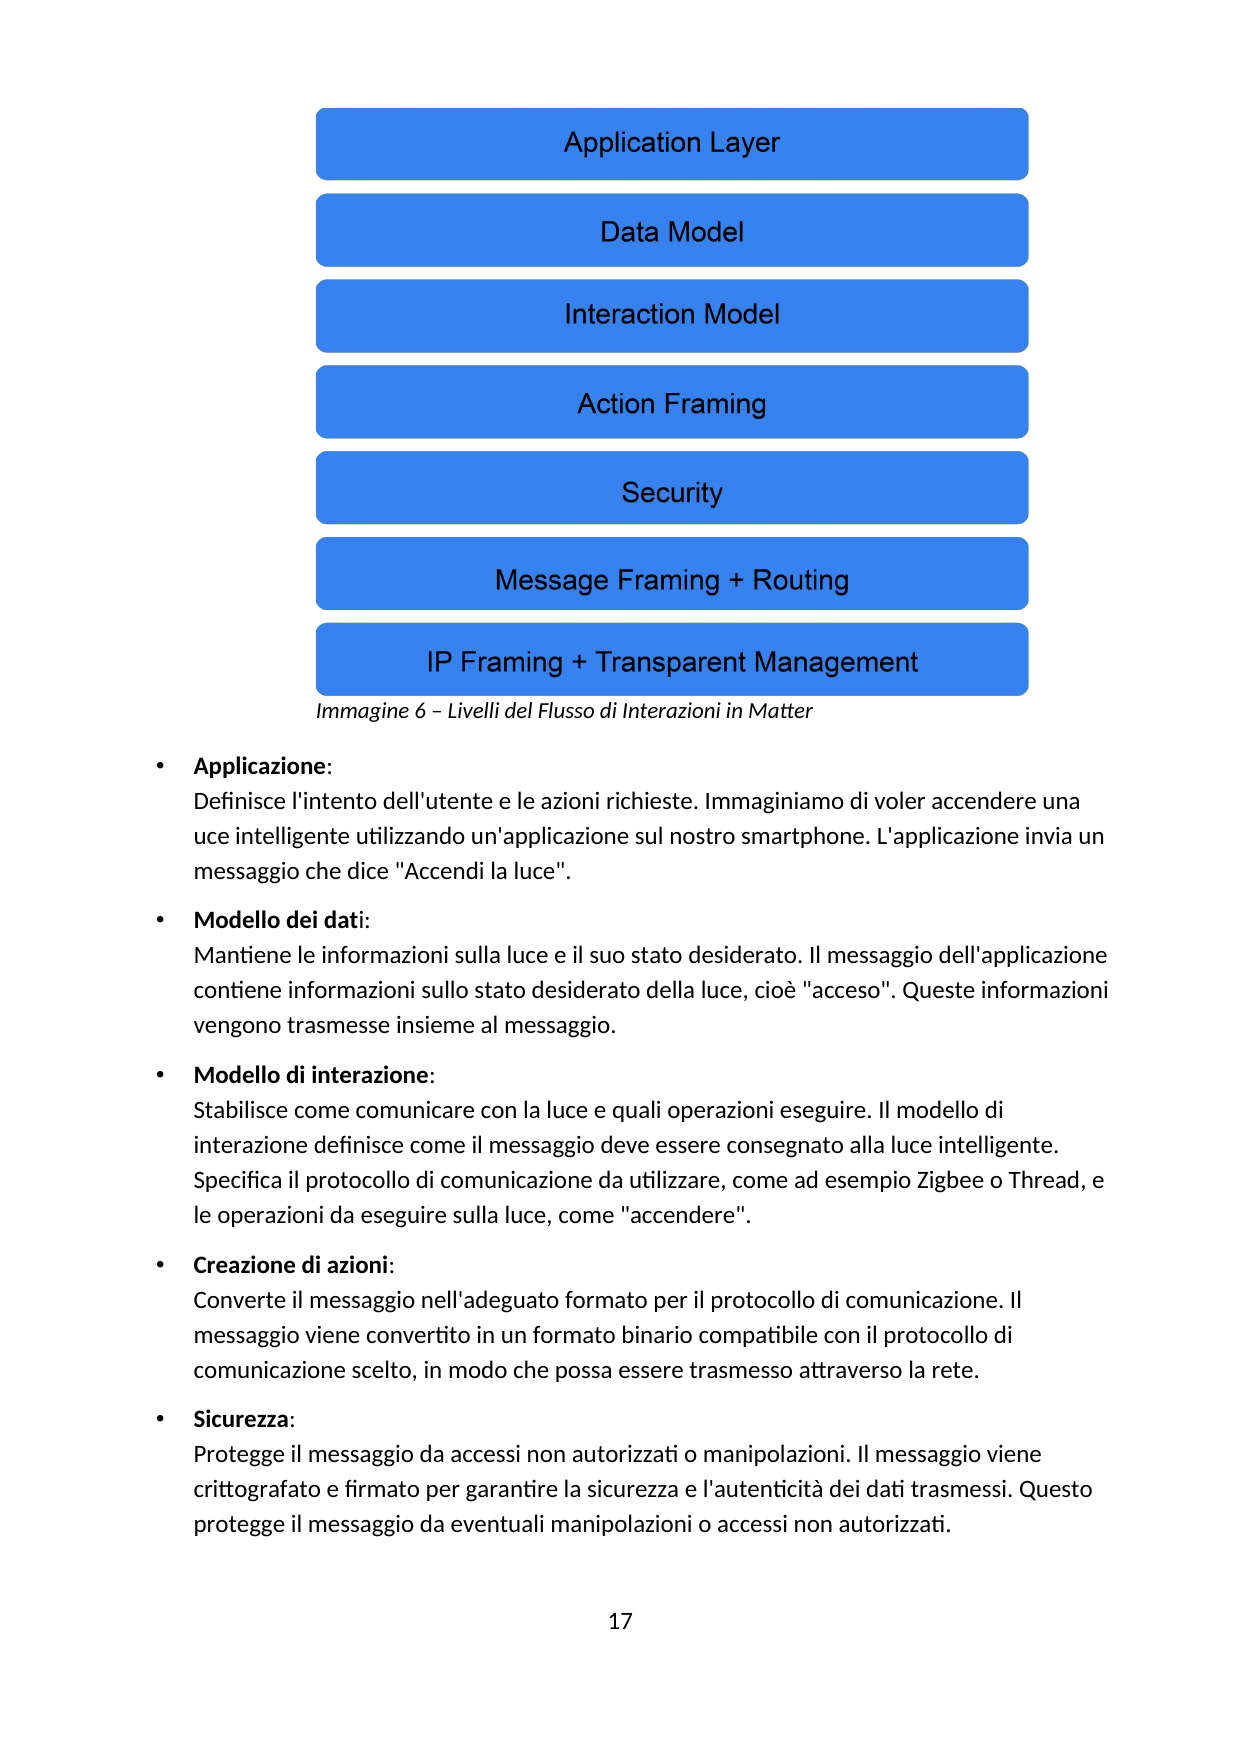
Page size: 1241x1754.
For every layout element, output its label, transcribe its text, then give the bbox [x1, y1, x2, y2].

list Creazione di azioni: Converte il messaggio nell'adeguato formato per il protocollo di comunicazione. Il messaggio viene convertito in un formato binario compatibile con il protocollo di comunicazione scelto, in modo che possa essere trasmesso attraverso la rete. [156, 1249, 1122, 1384]
list Modello di interazione: Stabilisce come comunicare con la luce e quali operazioni eseguire. Il modello di interazione definisce come il messaggio deve essere consegnato alla luce intelligente. Specifica il protocollo di comunicazione da utilizzare, come ad esempio Zigbee o Thread, e le operazioni da eseguire sulla luce, come "accendere". [156, 1059, 1122, 1230]
list Sicurezza: Protegge il messaggio da accessi non autorizzati o manipolazioni. Il messaggio viene crittografato e firmato per garantire la sicurezza e l'autenticità dei dati trasmessi. Questo protegge il messaggio da eventuali manipolazioni o accessi non autorizzati. [156, 1403, 1122, 1539]
list Modello dei dati: Mantiene le informazioni sulla luce e il suo stato desiderato. Il messaggio dell'applicazione contiene informazioni sullo stato desiderato della luce, cioè "acceso". Queste informazioni vengono trasmesse insieme al messaggio. [156, 904, 1122, 1040]
list Applicazione: Definisce l'intento dell'utente e le azioni richieste. Immaginiamo di voler accendere una uce intelligente utilizzando un'applicazione sul nostro smartphone. L'applicazione invia un messaggio che dice "Accendi la luce". [156, 750, 1122, 886]
picture [315, 108, 1029, 696]
